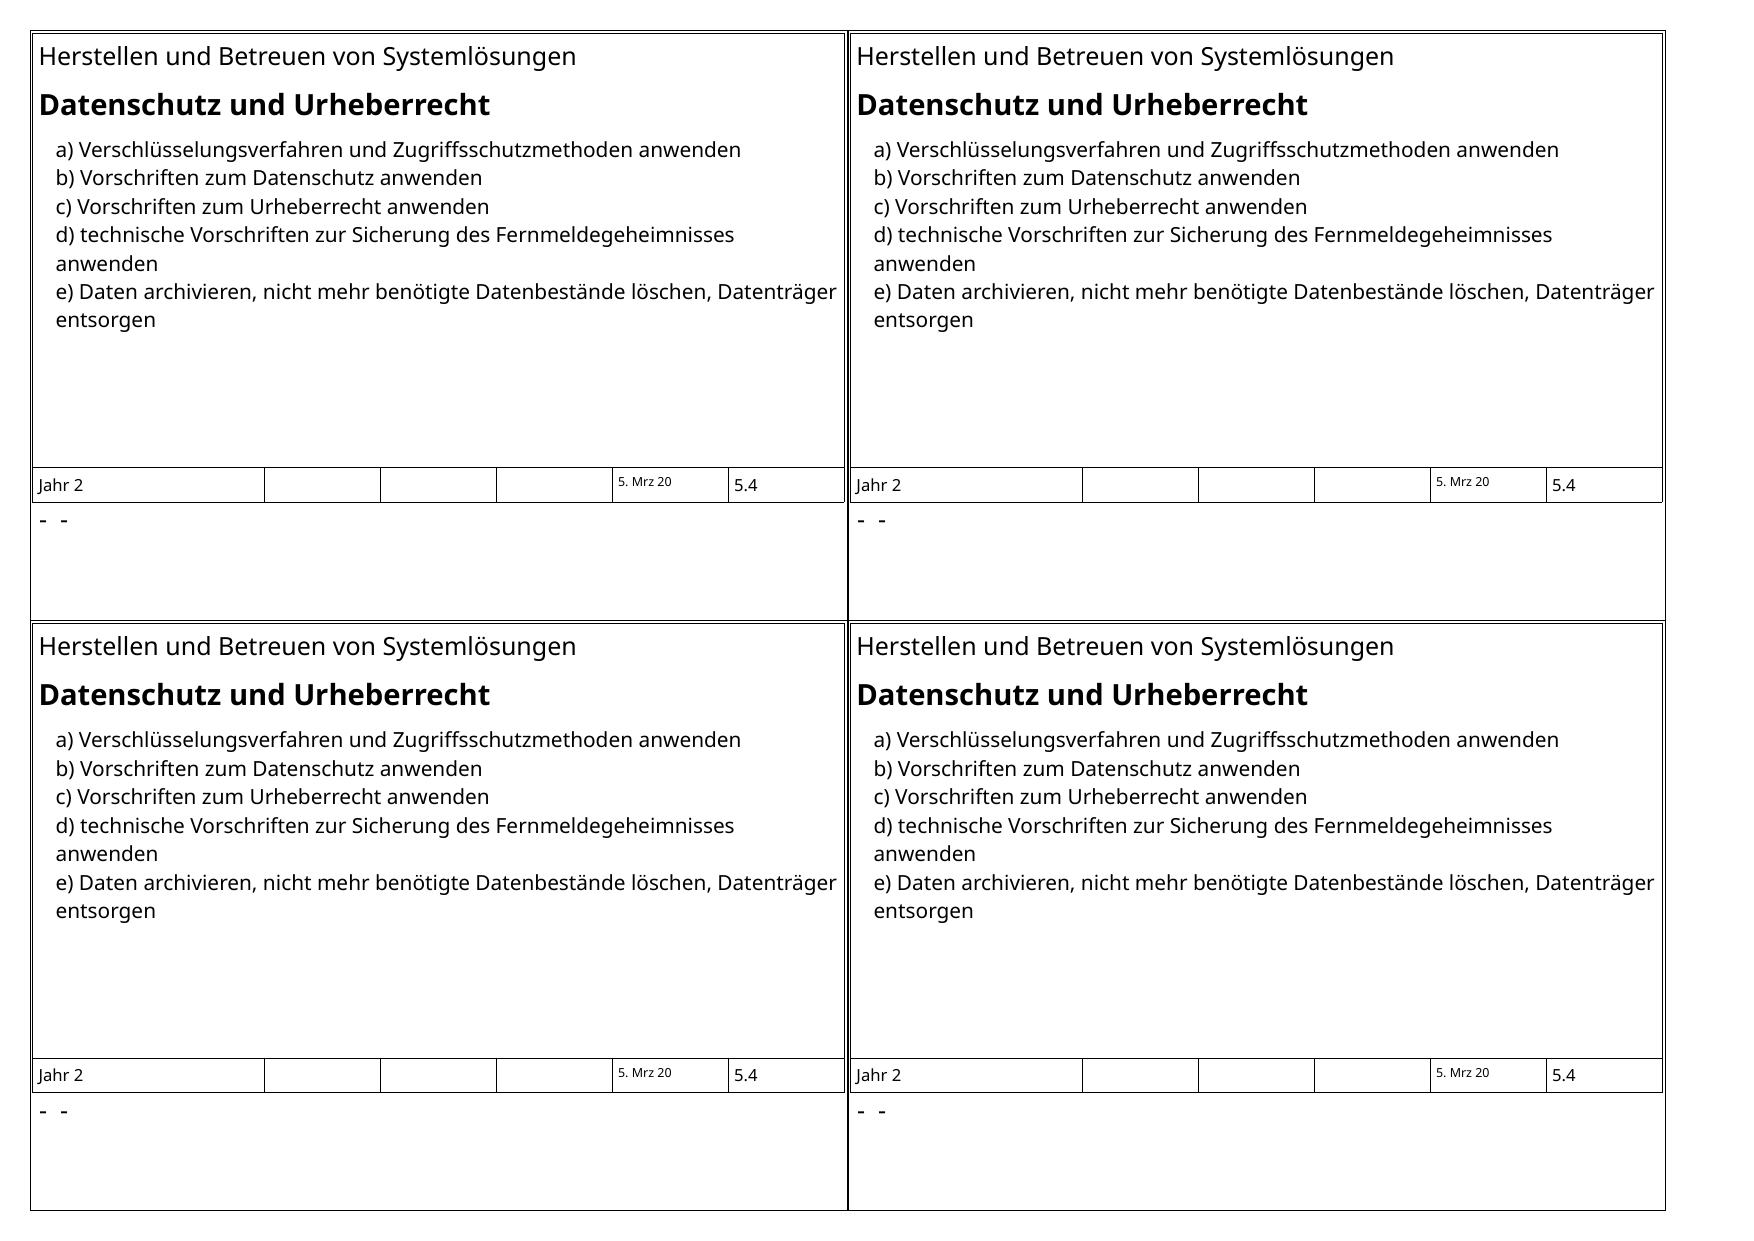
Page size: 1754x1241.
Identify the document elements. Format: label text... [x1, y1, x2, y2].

table_cell [851, 720, 867, 1058]
table_cell [1199, 1059, 1314, 1092]
table_cell [265, 468, 380, 502]
table_cell 5.4 [1547, 1059, 1662, 1092]
table_cell 5.4 [729, 1059, 844, 1092]
table_cell [1083, 1059, 1198, 1092]
table_cell Jahr 2 [33, 1059, 264, 1092]
table_cell Datenschutz und Urheberrecht [33, 78, 844, 129]
table_cell [265, 1059, 380, 1092]
table_cell [1315, 468, 1430, 502]
text - - [32, 503, 844, 536]
table_cell a) Verschlüsselungsverfahren und Zugriffsschutzmethoden anwenden b) Vorschriften zum Datenschutz anwenden c) Vorschriften zum Urheberrecht anwenden d) technische Vorschriften zur Sicherung des Fernmeldegeheimnisses anwenden e) Daten archivieren, nicht mehr benötigte Datenbestände löschen, Datenträger entsorgen [50, 720, 844, 1058]
text - - [850, 1093, 1662, 1126]
table_cell [851, 129, 867, 467]
table_cell [381, 1059, 496, 1092]
table_cell Datenschutz und Urheberrecht [851, 78, 1662, 129]
table_cell [1315, 1059, 1430, 1092]
text - - [850, 503, 1662, 536]
table_cell 5.4 [729, 468, 844, 502]
table_cell a) Verschlüsselungsverfahren und Zugriffsschutzmethoden anwenden b) Vorschriften zum Datenschutz anwenden c) Vorschriften zum Urheberrecht anwenden d) technische Vorschriften zur Sicherung des Fernmeldegeheimnisses anwenden e) Daten archivieren, nicht mehr benötigte Datenbestände löschen, Datenträger entsorgen [50, 129, 844, 467]
table_cell [33, 129, 49, 467]
table_cell a) Verschlüsselungsverfahren und Zugriffsschutzmethoden anwenden b) Vorschriften zum Datenschutz anwenden c) Vorschriften zum Urheberrecht anwenden d) technische Vorschriften zur Sicherung des Fernmeldegeheimnisses anwenden e) Daten archivieren, nicht mehr benötigte Datenbestände löschen, Datenträger entsorgen [868, 720, 1662, 1058]
table_cell 5. Mrz 20 [1431, 1059, 1546, 1092]
table_cell Datenschutz und Urheberrecht [851, 669, 1662, 720]
table_cell [497, 468, 612, 502]
table_cell Datenschutz und Urheberrecht [33, 669, 844, 720]
table_cell 5. Mrz 20 [613, 468, 728, 502]
table_cell 5. Mrz 20 [1431, 468, 1546, 502]
table_cell Jahr 2 [851, 1059, 1082, 1092]
table_cell [381, 468, 496, 502]
table_cell Jahr 2 [851, 468, 1082, 502]
table_cell Jahr 2 [33, 468, 264, 502]
table_cell [1199, 468, 1314, 502]
table_cell a) Verschlüsselungsverfahren und Zugriffsschutzmethoden anwenden b) Vorschriften zum Datenschutz anwenden c) Vorschriften zum Urheberrecht anwenden d) technische Vorschriften zur Sicherung des Fernmeldegeheimnisses anwenden e) Daten archivieren, nicht mehr benötigte Datenbestände löschen, Datenträger entsorgen [868, 129, 1662, 467]
table_cell [33, 720, 49, 1058]
table_header Herstellen und Betreuen von Systemlösungen [851, 624, 1662, 669]
table_cell 5. Mrz 20 [613, 1059, 728, 1092]
text - - [32, 1093, 844, 1126]
table_cell [497, 1059, 612, 1092]
table_cell 5.4 [1547, 468, 1662, 502]
table_header Herstellen und Betreuen von Systemlösungen [33, 624, 844, 669]
table_cell [1083, 468, 1198, 502]
table_header Herstellen und Betreuen von Systemlösungen [851, 34, 1662, 78]
table_header Herstellen und Betreuen von Systemlösungen [33, 34, 844, 78]
